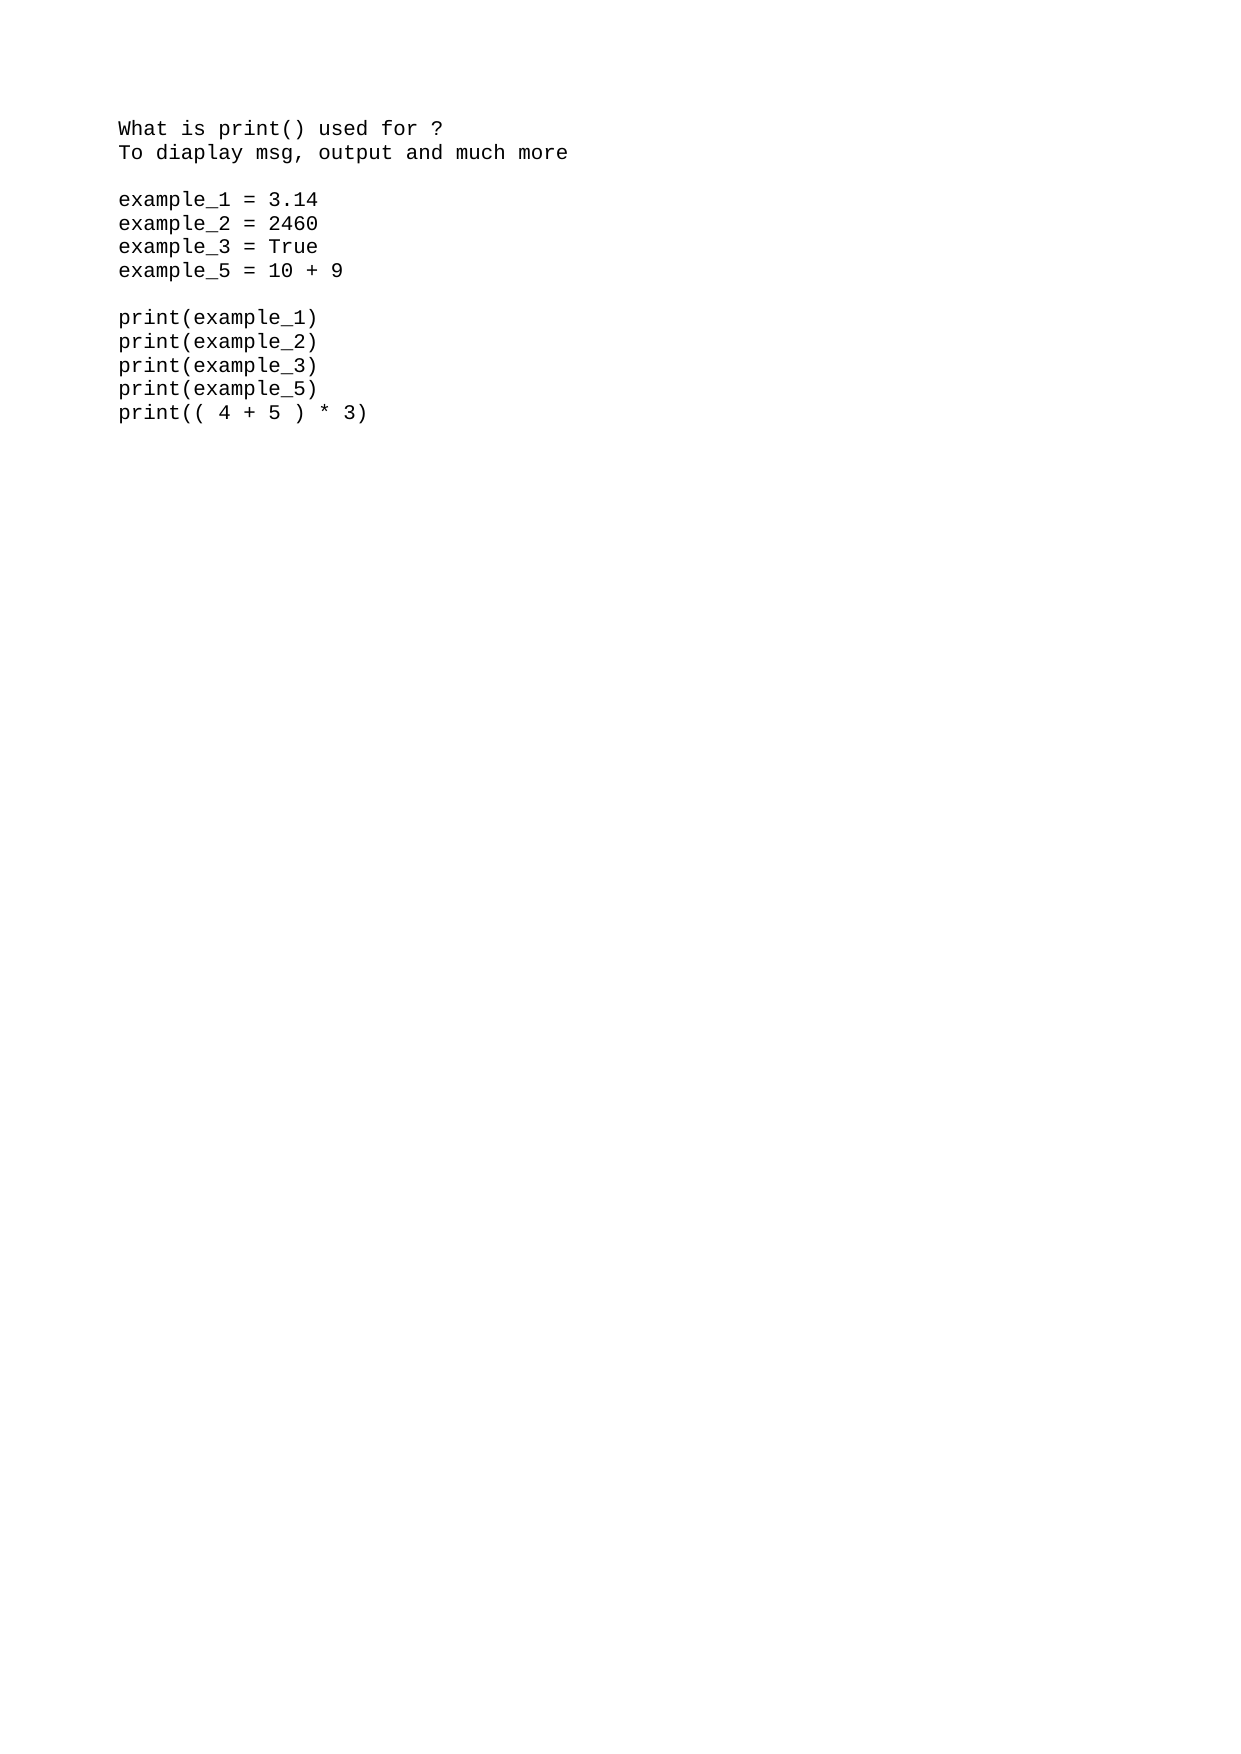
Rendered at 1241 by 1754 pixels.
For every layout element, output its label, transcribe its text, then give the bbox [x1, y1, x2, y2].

text example_3 = True [118, 236, 1122, 260]
text What is print() used for ? [118, 118, 1122, 142]
text print(example_5) [118, 378, 1122, 402]
text example_2 = 2460 [118, 213, 1122, 236]
text example_1 = 3.14 [118, 189, 1122, 213]
text print(( 4 + 5 ) * 3) [118, 402, 1122, 426]
text print(example_1) [118, 307, 1122, 331]
text print(example_2) [118, 331, 1122, 354]
text To diaplay msg, output and much more [118, 142, 1122, 165]
text example_5 = 10 + 9 [118, 260, 1122, 284]
text print(example_3) [118, 354, 1122, 378]
